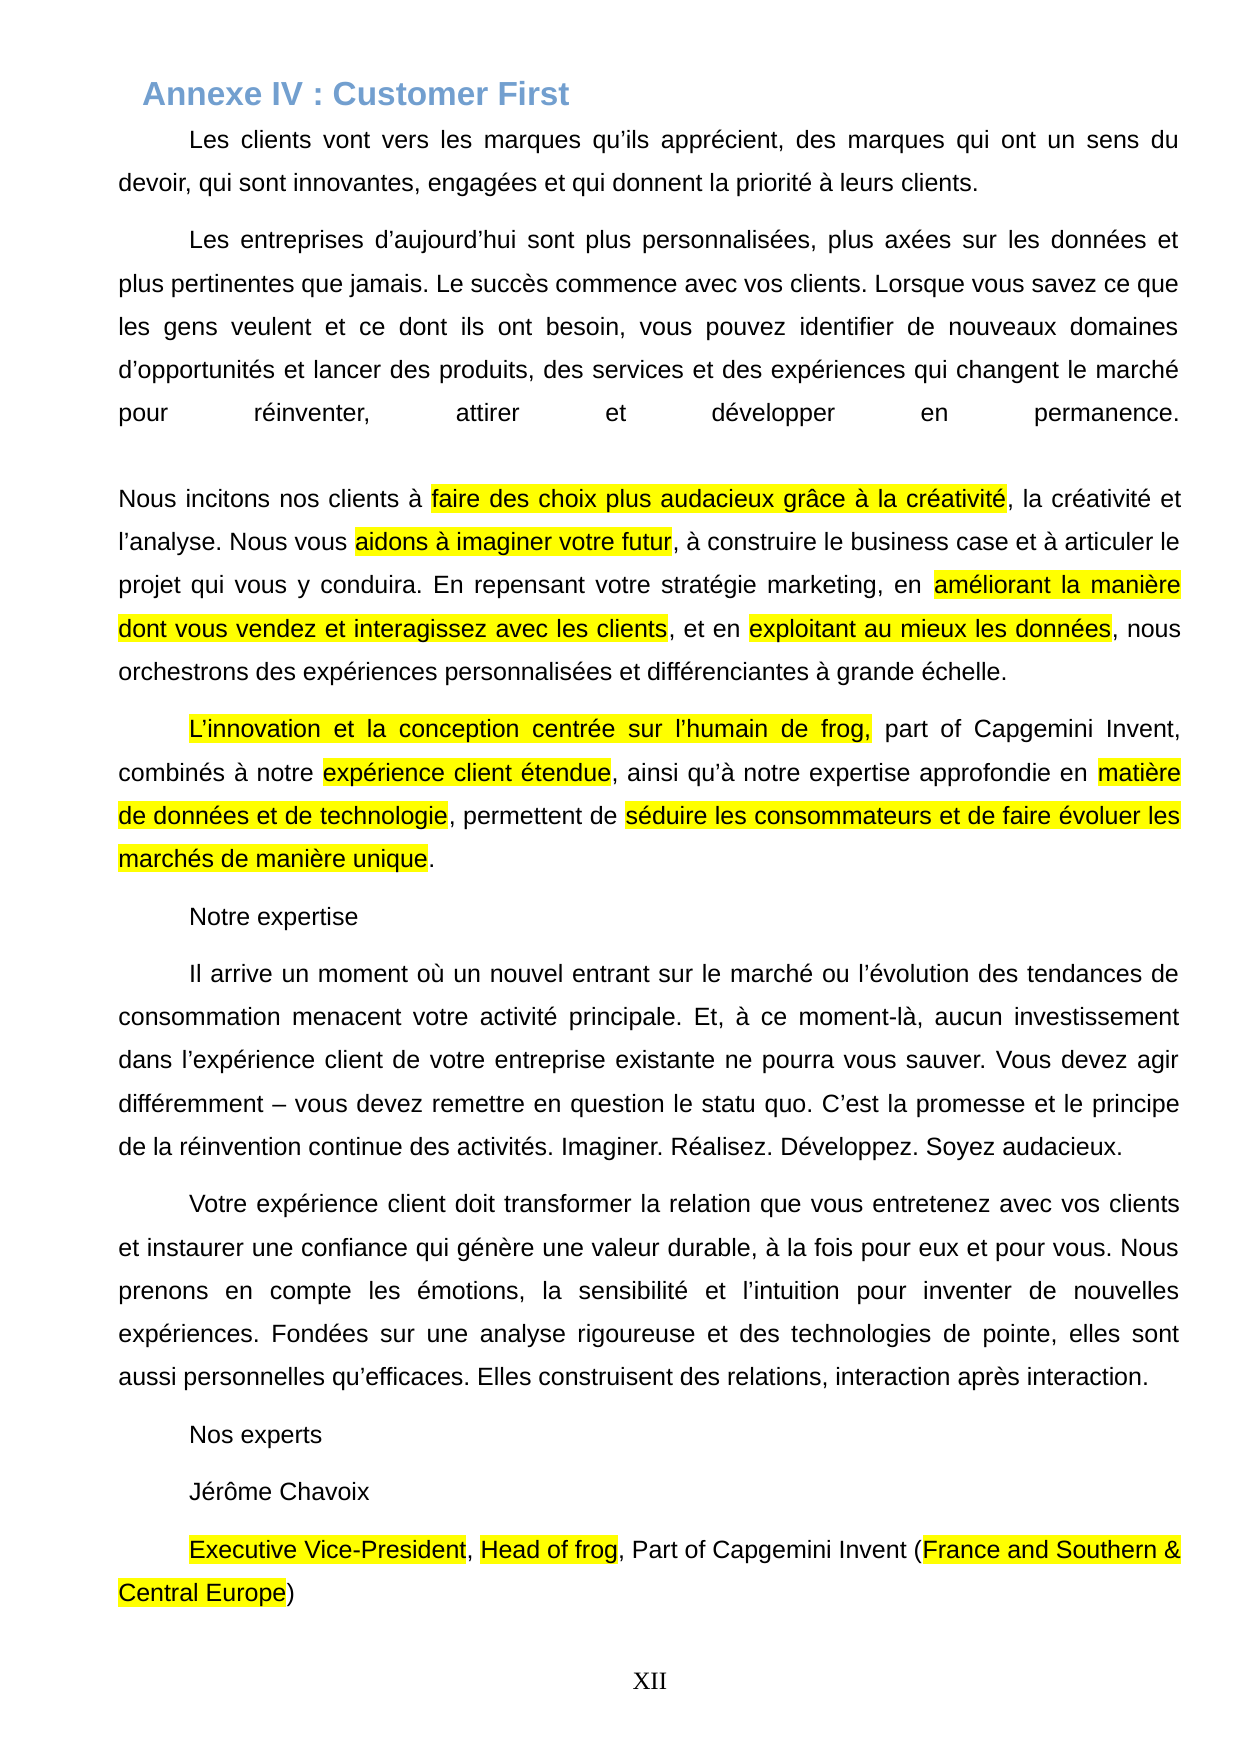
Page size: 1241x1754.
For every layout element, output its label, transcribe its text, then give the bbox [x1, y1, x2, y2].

text Il arrive un moment où un nouvel entrant sur le marché ou l’évolution des tendances de consommation menacent votre activité principale. Et, à ce moment-là, aucun investissement dans l’expérience client de votre entreprise existante ne pourra vous sauver. Vous devez agir différemment – vous devez remettre en question le statu quo. C’est la promesse et le principe de la réinvention continue des activités. Imaginer. Réalisez. Développez. Soyez audacieux. [118, 959, 1181, 1160]
text Notre expertise [118, 901, 1181, 930]
text Executive Vice-President, Head of frog, Part of Capgemini Invent (France and Southern & Central Europe) [118, 1535, 1181, 1607]
text Les entreprises d’aujourd’hui sont plus personnalisées, plus axées sur les données et plus pertinentes que jamais. Le succès commence avec vos clients. Lorsque vous savez ce que les gens veulent et ce dont ils ont besoin, vous pouvez identifier de nouveaux domaines d’opportunités et lancer des produits, des services et des expériences qui changent le marché pour réinventer, attirer et développer en permanence. Nous incitons nos clients à faire des choix plus audacieux grâce à la créativité, la créativité et l’analyse. Nous vous aidons à imaginer votre futur, à construire le business case et à articuler le projet qui vous y conduira. En repensant votre stratégie marketing, en améliorant la manière dont vous vendez et interagissez avec les clients, et en exploitant au mieux les données, nous orchestrons des expériences personnalisées et différenciantes à grande échelle. [118, 225, 1181, 685]
subtitle Annexe IV : Customer First [118, 74, 1181, 112]
text Jérôme Chavoix [118, 1477, 1181, 1506]
text Nos experts [118, 1419, 1181, 1448]
text Les clients vont vers les marques qu’ils apprécient, des marques qui ont un sens du devoir, qui sont innovantes, engagées et qui donnent la priorité à leurs clients. [118, 124, 1181, 196]
text L’innovation et la conception centrée sur l’humain de frog, part of Capgemini Invent, combinés à notre expérience client étendue, ainsi qu’à notre expertise approfondie en matière de données et de technologie, permettent de séduire les consommateurs et de faire évoluer les marchés de manière unique. [118, 714, 1181, 872]
text Votre expérience client doit transformer la relation que vous entretenez avec vos clients et instaurer une confiance qui génère une valeur durable, à la fois pour eux et pour vous. Nous prenons en compte les émotions, la sensibilité et l’intuition pour inventer de nouvelles expériences. Fondées sur une analyse rigoureuse et des technologies de pointe, elles sont aussi personnelles qu’efficaces. Elles construisent des relations, interaction après interaction. [118, 1189, 1181, 1391]
